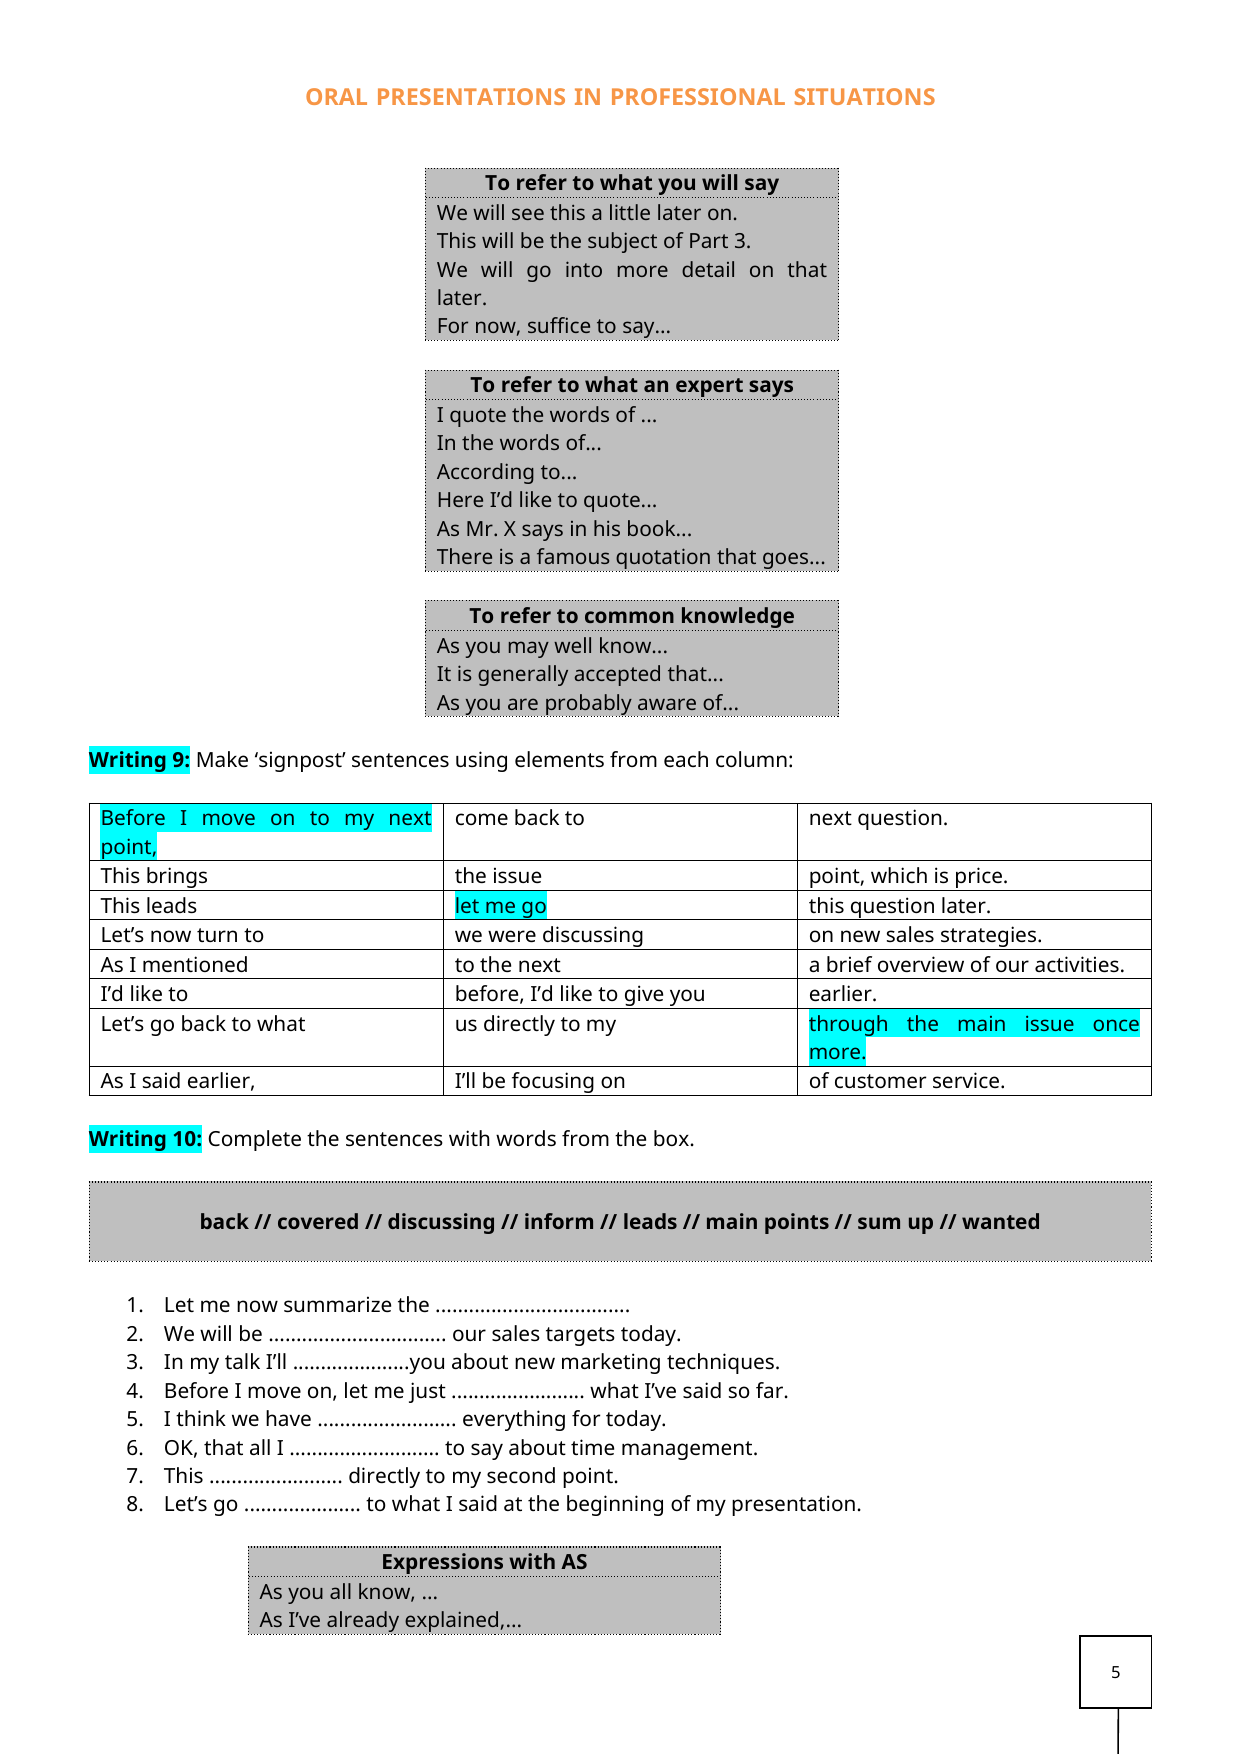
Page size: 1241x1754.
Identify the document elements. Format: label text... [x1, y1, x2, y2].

table_cell through the main issue once more. [798, 1009, 1151, 1066]
table_cell This leads [90, 891, 443, 919]
table_cell Let’s now turn to [90, 920, 443, 949]
table_cell As I mentioned [90, 950, 443, 978]
list I think we have ......................... everything for today. [126, 1404, 1152, 1433]
table_header back // covered // discussing // inform // leads // main points // sum up // wanted [89, 1181, 1151, 1261]
table_cell a brief overview of our activities. [798, 950, 1151, 978]
table_cell I’ll be focusing on [444, 1067, 797, 1095]
table_cell This brings [90, 861, 443, 890]
table_cell Let’s go back to what [90, 1009, 443, 1066]
table_cell to the next [444, 950, 797, 978]
table_header To refer to what an expert says [425, 370, 839, 399]
table_cell of customer service. [798, 1067, 1151, 1095]
list Before I move on, let me just ........................ what I’ve said so far. [126, 1376, 1152, 1404]
text Writing 10: Complete the sentences with words from the box. [89, 1124, 1152, 1153]
table_cell before, I’d like to give you [444, 979, 797, 1008]
list This ........................ directly to my second point. [126, 1461, 1152, 1489]
table_cell As you may well know... It is generally accepted that... As you are probably aware of... [425, 630, 839, 716]
table_cell As you all know, ... As I’ve already explained,... [248, 1576, 721, 1634]
table_cell point, which is price. [798, 861, 1151, 890]
table_cell us directly to my [444, 1009, 797, 1066]
table_header Expressions with AS [248, 1546, 721, 1576]
list OK, that all I ........................... to say about time management. [126, 1433, 1152, 1461]
table_cell this question later. [798, 891, 1151, 919]
table_cell We will see this a little later on. This will be the subject of Part 3. We will go into more detail on that later. For now, suffice to say... [425, 197, 839, 340]
table_header Before I move on to my next point, [90, 804, 443, 860]
table_header To refer to what you will say [425, 168, 839, 197]
text Writing 9: Make ‘signpost’ sentences using elements from each column: [89, 746, 1152, 774]
table_cell we were discussing [444, 920, 797, 949]
table_cell As I said earlier, [90, 1067, 443, 1095]
table_header come back to [444, 804, 797, 860]
list We will be ................................ our sales targets today. [126, 1319, 1152, 1347]
list Let me now summarize the ................................... [126, 1290, 1152, 1319]
table_cell on new sales strategies. [798, 920, 1151, 949]
table_cell I’d like to [90, 979, 443, 1008]
table_cell the issue [444, 861, 797, 890]
table_cell I quote the words of ... In the words of... According to... Here I’d like to quote... As Mr. X says in his book... There is a famous quotation that goes... [425, 399, 839, 571]
table_header To refer to common knowledge [425, 600, 839, 630]
table_cell let me go [444, 891, 797, 919]
list Let’s go ..................... to what I said at the beginning of my presentation. [126, 1489, 1152, 1518]
table_cell earlier. [798, 979, 1151, 1008]
table_header next question. [798, 804, 1151, 860]
list In my talk I’ll .....................you about new marketing techniques. [126, 1347, 1152, 1376]
